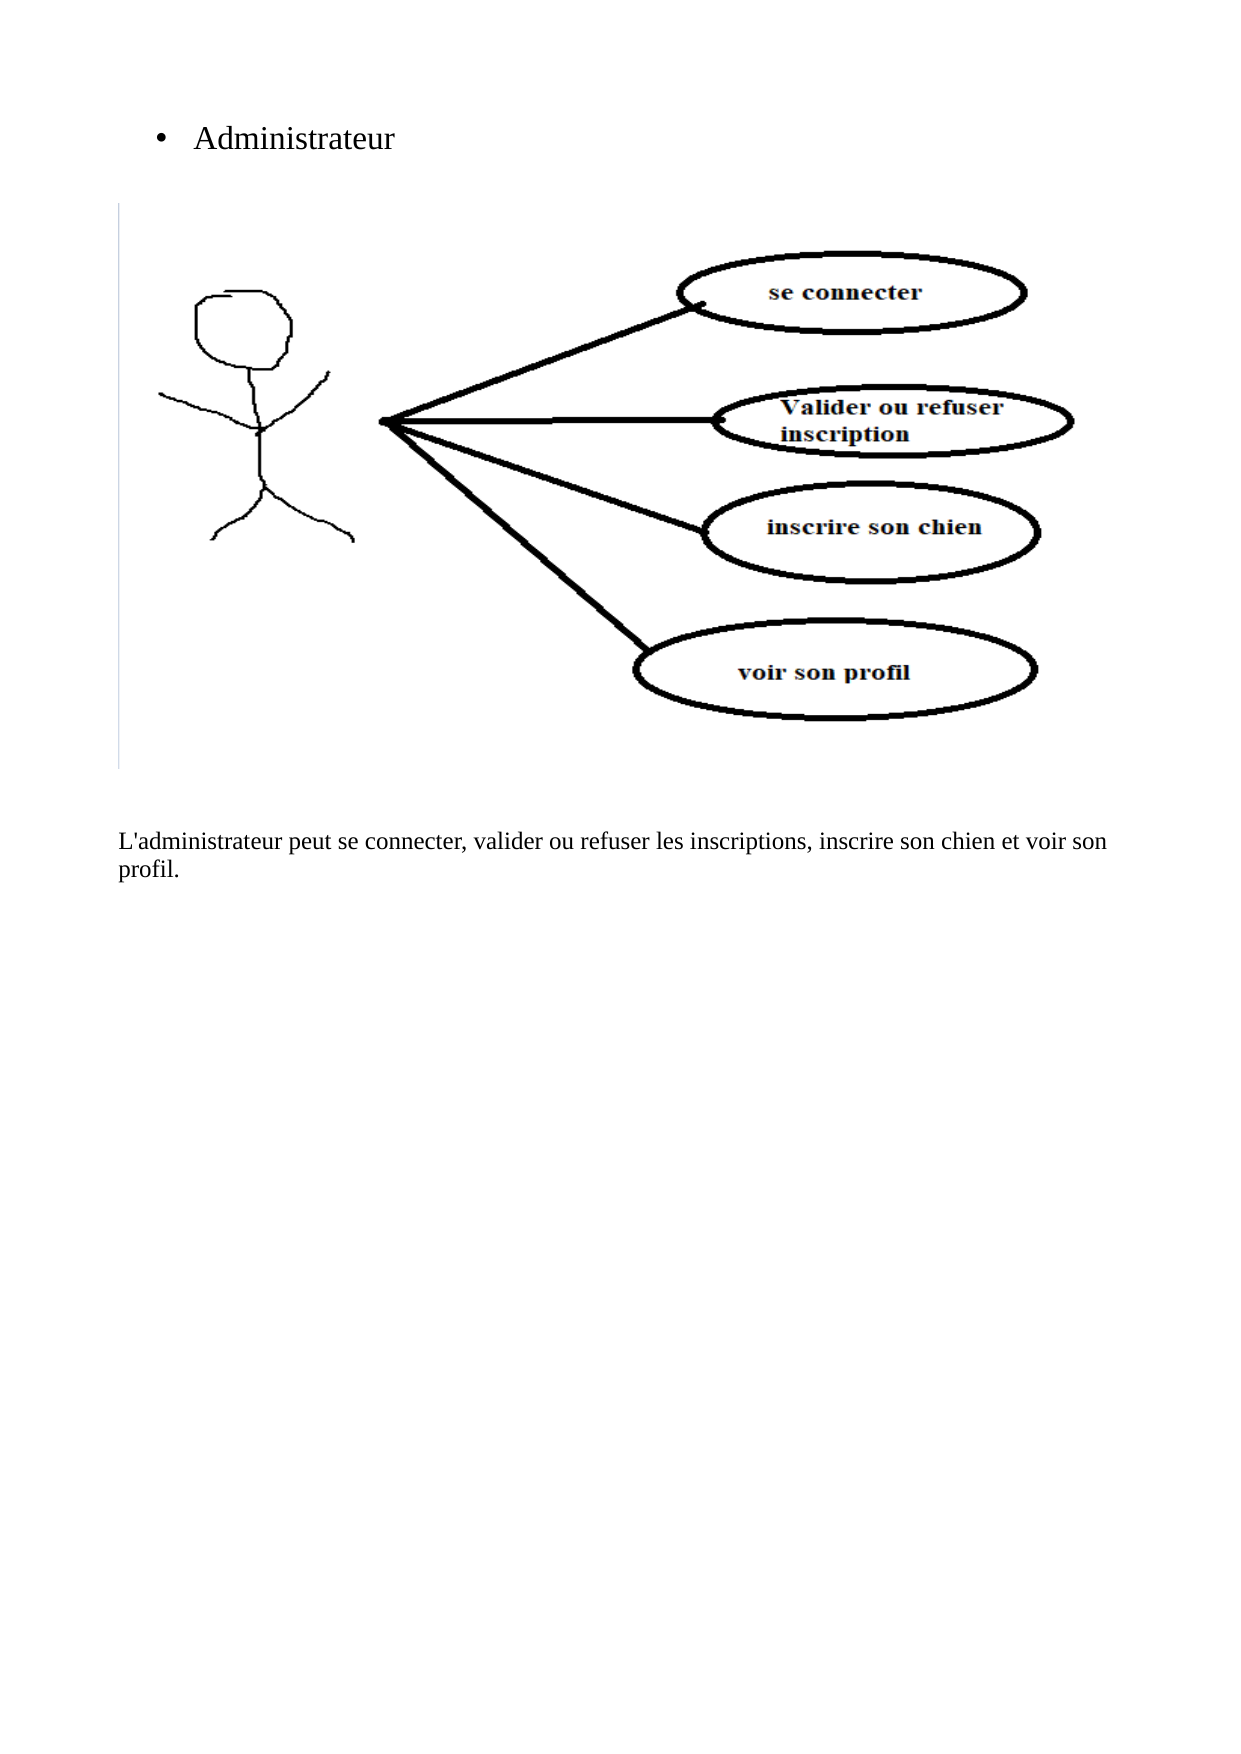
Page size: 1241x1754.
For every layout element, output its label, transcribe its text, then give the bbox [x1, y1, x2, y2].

text L'administrateur peut se connecter, valider ou refuser les inscriptions, inscrire son chien et voir son profil. [118, 826, 1122, 883]
list Administrateur [156, 118, 1122, 156]
picture [118, 203, 1123, 769]
